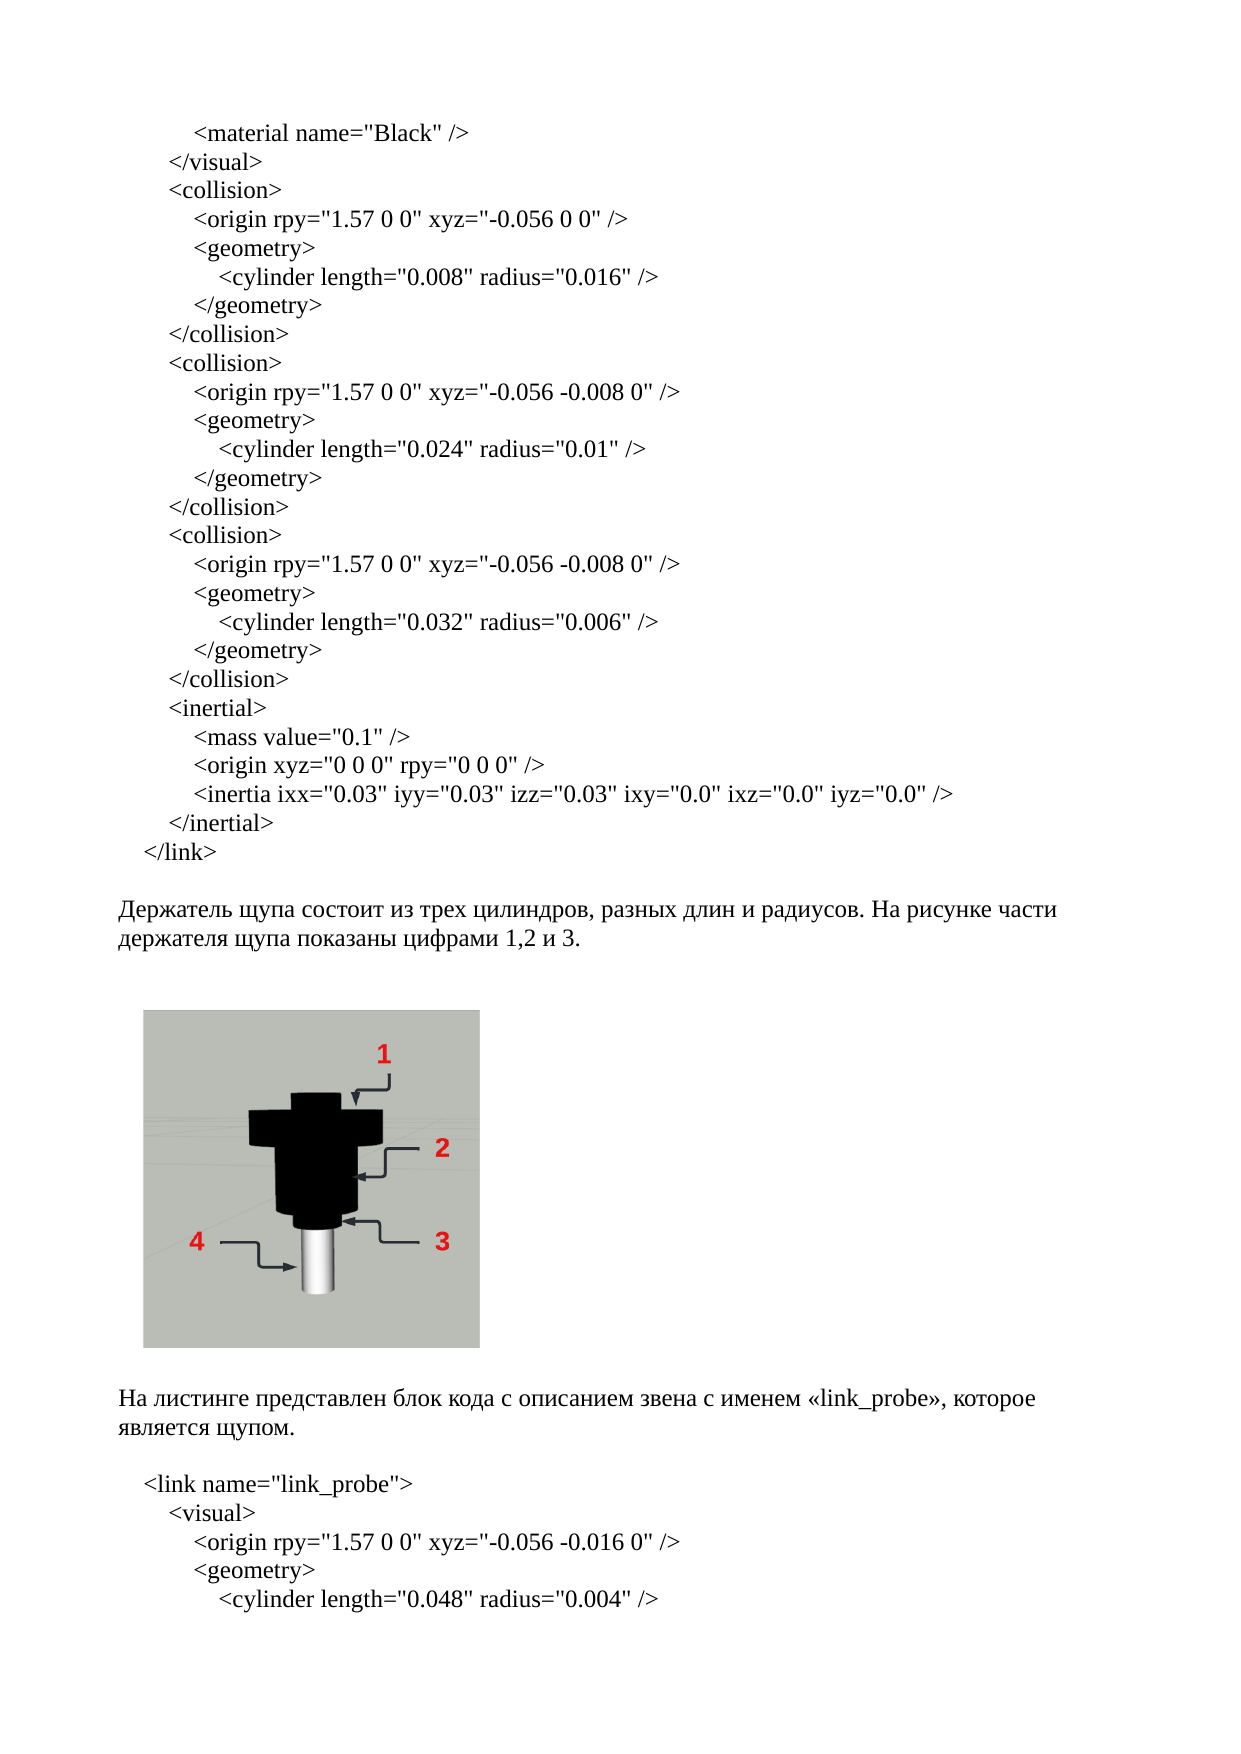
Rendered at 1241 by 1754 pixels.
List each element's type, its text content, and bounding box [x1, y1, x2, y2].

text <cylinder length="0.048" radius="0.004" /> [118, 1584, 1122, 1613]
text <mass value="0.1" /> [118, 722, 1122, 751]
text Держатель щупа состоит из трех цилиндров, разных длин и радиусов. На рисунке части держателя щупа показаны цифрами 1,2 и 3. [118, 894, 1122, 952]
text <origin rpy="1.57 0 0" xyz="-0.056 -0.008 0" /> [118, 377, 1122, 406]
text </geometry> [118, 636, 1122, 664]
text <material name="Black" /> [118, 118, 1122, 147]
text <inertial> [118, 693, 1122, 722]
text <collision> [118, 348, 1122, 377]
text </geometry> [118, 463, 1122, 492]
text </collision> [118, 664, 1122, 693]
picture [120, 988, 503, 1371]
text <collision> [118, 176, 1122, 204]
text </collision> [118, 492, 1122, 521]
text <cylinder length="0.024" radius="0.01" /> [118, 434, 1122, 463]
text <geometry> [118, 233, 1122, 262]
text <collision> [118, 521, 1122, 549]
text </visual> [118, 147, 1122, 176]
text <inertia ixx="0.03" iyy="0.03" izz="0.03" ixy="0.0" ixz="0.0" iyz="0.0" /> [118, 779, 1122, 808]
text На листинге представлен блок кода с описанием звена с именем «link_probe», которое является щупом. [118, 1383, 1122, 1441]
text <visual> [118, 1498, 1122, 1527]
text <origin rpy="1.57 0 0" xyz="-0.056 -0.016 0" /> [118, 1527, 1122, 1556]
text <geometry> [118, 1556, 1122, 1584]
text <origin xyz="0 0 0" rpy="0 0 0" /> [118, 751, 1122, 779]
text </geometry> [118, 291, 1122, 319]
text <origin rpy="1.57 0 0" xyz="-0.056 -0.008 0" /> [118, 549, 1122, 578]
text </link> [118, 837, 1122, 866]
text <origin rpy="1.57 0 0" xyz="-0.056 0 0" /> [118, 204, 1122, 233]
text <cylinder length="0.008" radius="0.016" /> [118, 262, 1122, 291]
text </collision> [118, 319, 1122, 348]
text <link name="link_probe"> [118, 1469, 1122, 1498]
text <geometry> [118, 578, 1122, 607]
text </inertial> [118, 808, 1122, 837]
text <cylinder length="0.032" radius="0.006" /> [118, 607, 1122, 636]
text <geometry> [118, 406, 1122, 434]
